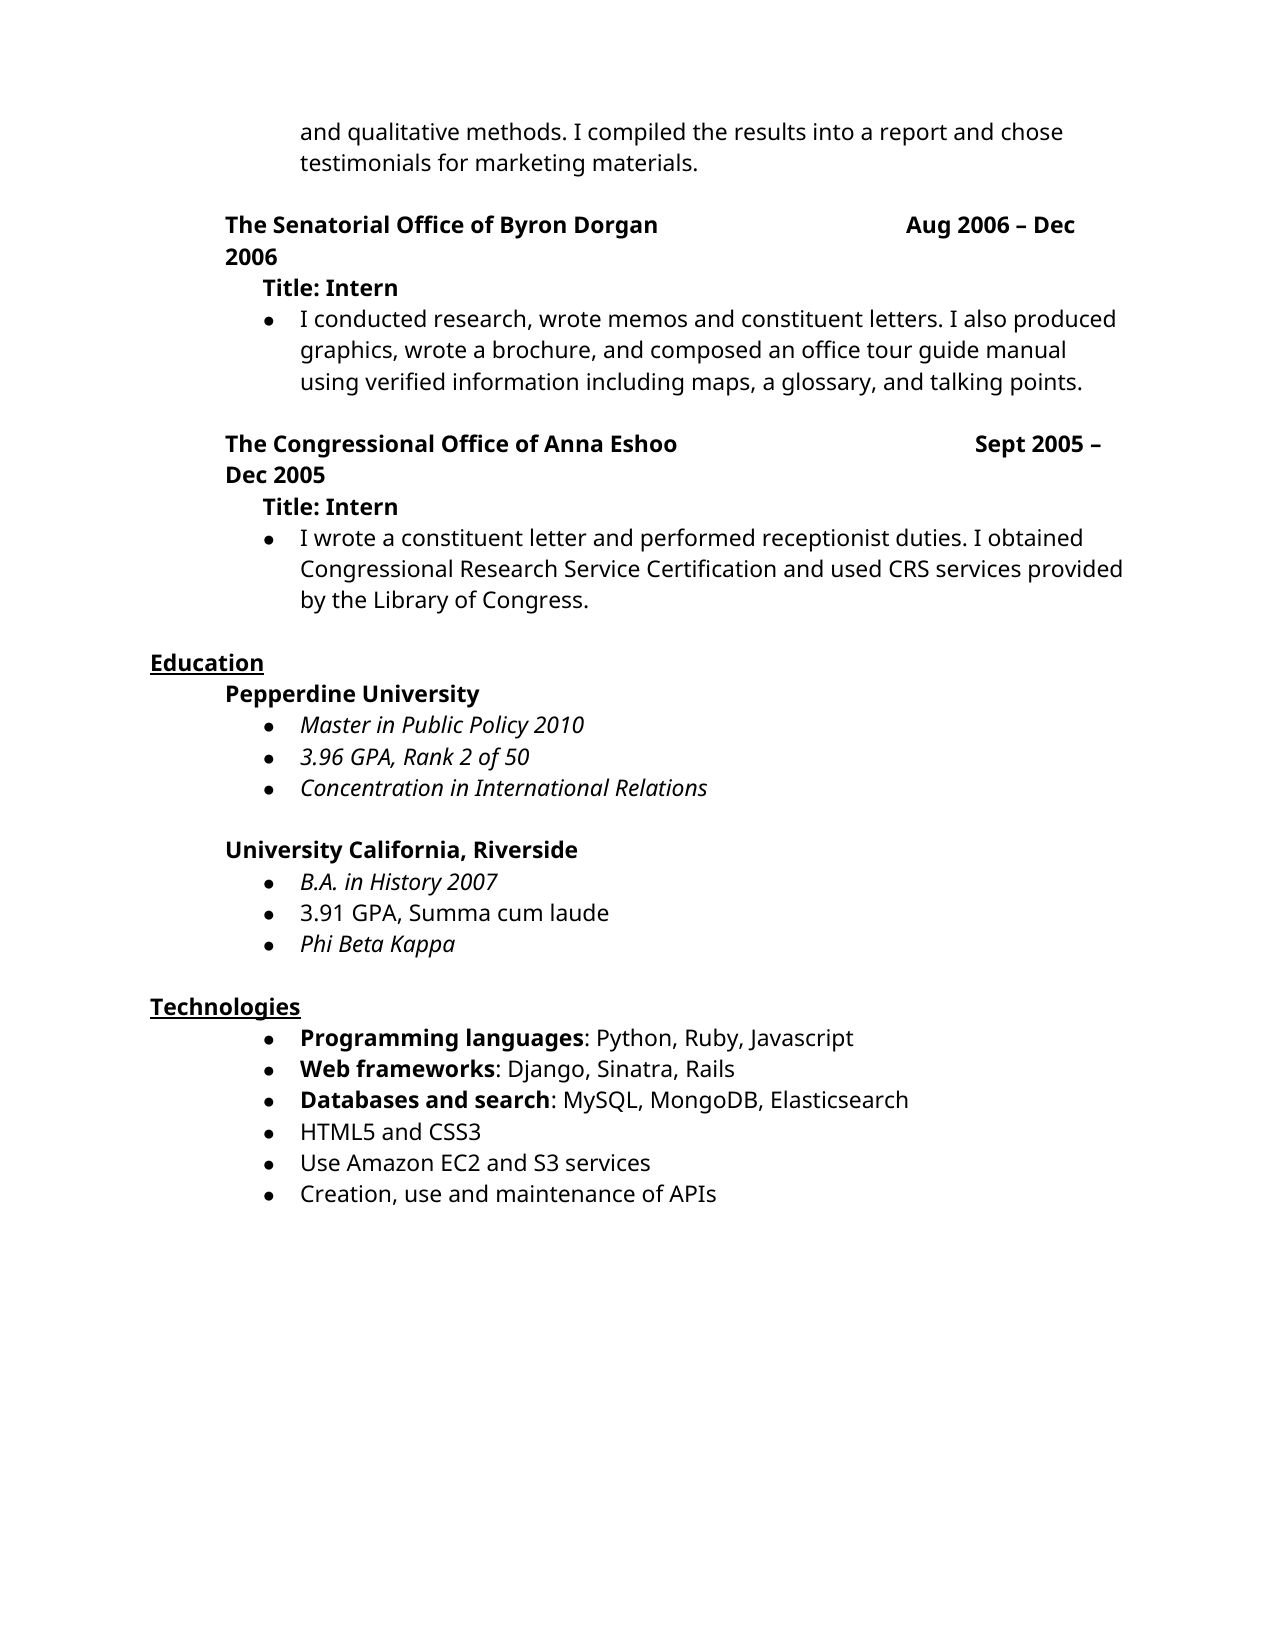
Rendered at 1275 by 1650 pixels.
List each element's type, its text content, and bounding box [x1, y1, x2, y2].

text Title: Intern [225, 272, 1125, 303]
list Programming languages: Python, Ruby, Javascript [262, 1022, 1125, 1053]
list B.A. in History 2007 [262, 866, 1125, 897]
list Phi Beta Kappa [262, 928, 1125, 959]
list Concentration in International Relations [262, 772, 1125, 803]
list 3.96 GPA, Rank 2 of 50 [262, 741, 1125, 772]
list I wrote a constituent letter and performed receptionist duties. I obtained Congressional Research Service Certification and used CRS services provided by the Library of Congress. [262, 522, 1125, 616]
text The Senatorial Office of Byron Dorgan Aug 2006 – Dec 2006 [225, 209, 1125, 272]
list Master in Public Policy 2010 [262, 709, 1125, 741]
text University California, Riverside [225, 834, 1125, 866]
list HTML5 and CSS3 [262, 1116, 1125, 1147]
text Education [150, 647, 1125, 678]
text Pepperdine University [225, 678, 1125, 709]
list Use Amazon EC2 and S3 services [262, 1147, 1125, 1178]
text The Congressional Office of Anna Eshoo Sept 2005 – Dec 2005 [225, 428, 1125, 491]
text Title: Intern [225, 491, 1125, 522]
list I conducted research, wrote memos and constituent letters. I also produced graphics, wrote a brochure, and composed an office tour guide manual using verified information including maps, a glossary, and talking points. [262, 303, 1125, 397]
list Creation, use and maintenance of APIs [262, 1178, 1125, 1209]
list and qualitative methods. I compiled the results into a report and chose testimonials for marketing materials. [262, 116, 1125, 178]
list 3.91 GPA, Summa cum laude [262, 897, 1125, 928]
list Databases and search: MySQL, MongoDB, Elasticsearch [262, 1084, 1125, 1116]
text Technologies [150, 991, 1125, 1022]
list Web frameworks: Django, Sinatra, Rails [262, 1053, 1125, 1084]
